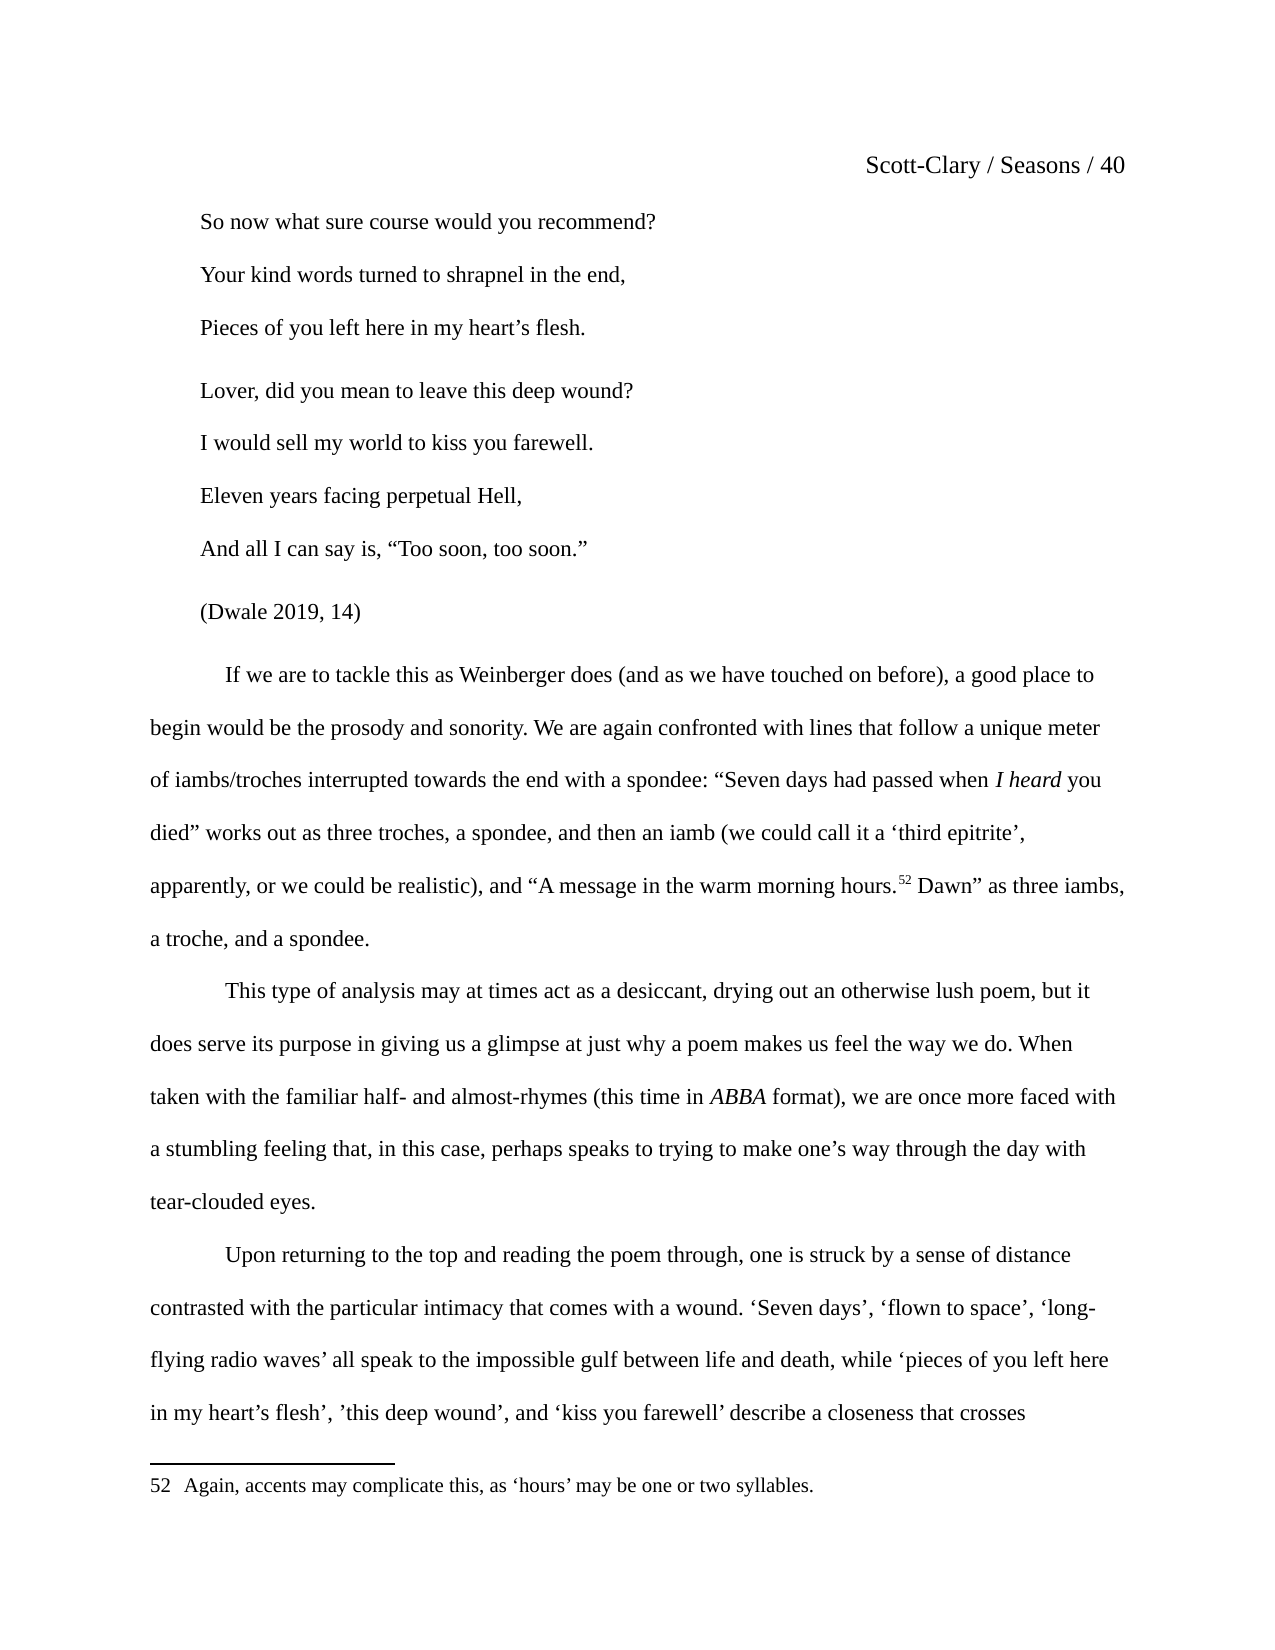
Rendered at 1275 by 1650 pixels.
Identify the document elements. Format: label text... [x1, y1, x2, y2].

text Upon returning to the top and reading the poem through, one is struck by a sense of distance contrasted with the particular intimacy that comes with a wound. ‘Seven days’, ‘flown to space’, ‘long-flying radio waves’ all speak to the impossible gulf between life and death, while ‘pieces of you left here in my heart’s flesh’, ’this deep wound’, and ‘kiss you farewell’ describe a closeness that crosses [150, 1241, 1125, 1425]
text (Dwale 2019, 14) [200, 598, 1075, 624]
text If we are to tackle this as Weinberger does (and as we have touched on before), a good place to begin would be the prosody and sonority. We are again confronted with lines that follow a unique meter of iambs/troches interrupted towards the end with a spondee: “Seven days had passed when I heard you died” works out as three troches, a spondee, and then an iamb (we could call it a ‘third epitrite’, apparently, or we could be realistic), and “A message in the warm morning hours. Dawn” as three iambs, a troche, and a spondee. [150, 661, 1125, 951]
text Again, accents may complicate this, as ‘hours’ may be one or two syllables. [147, 1470, 1128, 1500]
text Lover, did you mean to leave this deep wound? I would sell my world to kiss you farewell. Eleven years facing perpetual Hell, And all I can say is, “Too soon, too soon.” [200, 377, 1075, 561]
text Teacher, my every thought was yours to thresh, So now what sure course would you recommend? Your kind words turned to shrapnel in the end, Pieces of you left here in my heart’s flesh. [200, 208, 1075, 340]
text This type of analysis may at times act as a desiccant, drying out an otherwise lush poem, but it does serve its purpose in giving us a glimpse at just why a poem makes us feel the way we do. When taken with the familiar half- and almost-rhymes (this time in ABBA format), we are once more faced with a stumbling feeling that, in this case, perhaps speaks to trying to make one’s way through the day with tear-clouded eyes. [150, 977, 1125, 1214]
